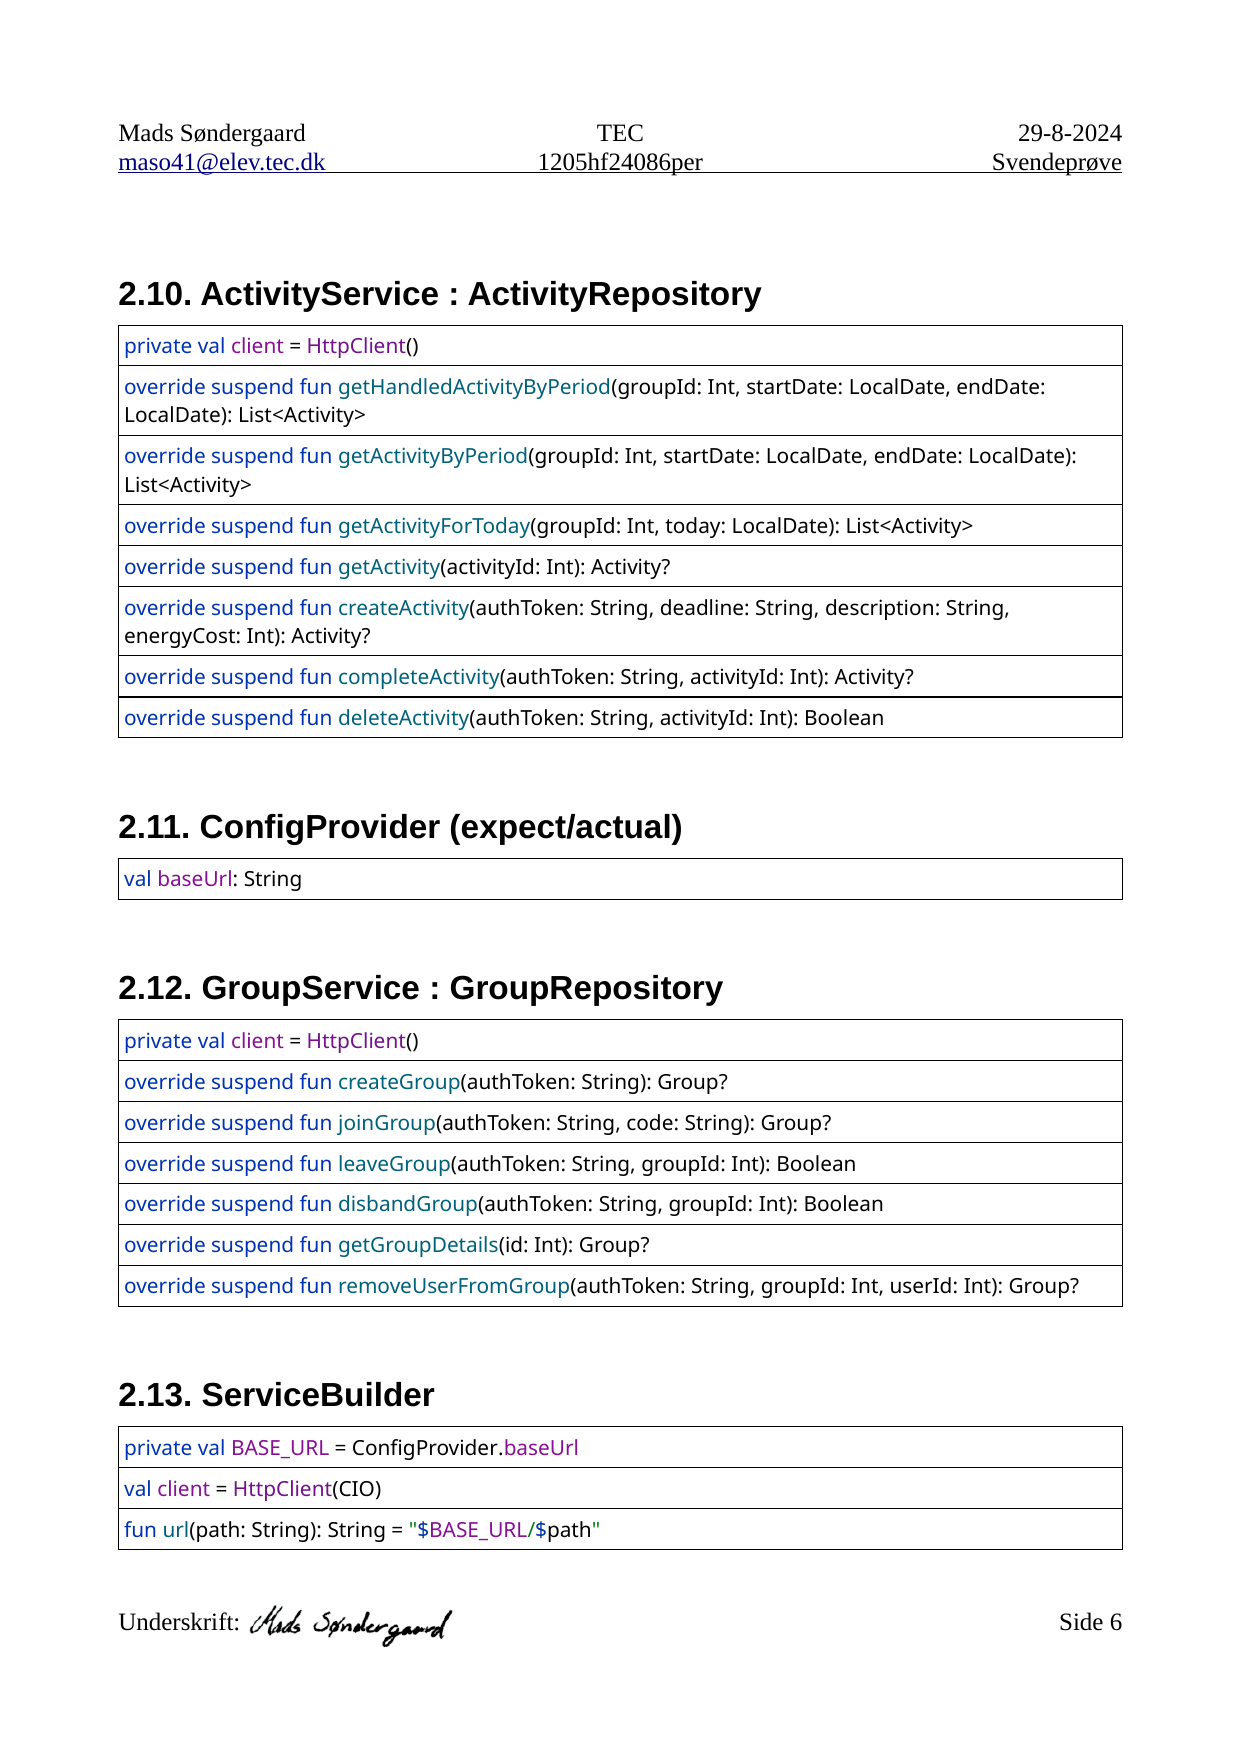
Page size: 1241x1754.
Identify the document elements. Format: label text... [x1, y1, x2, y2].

table_header private val client = HttpClient() [119, 1020, 1122, 1060]
table_cell override suspend fun getGroupDetails(id: Int): Group? [119, 1225, 1122, 1265]
table_cell val client = HttpClient(CIO) [119, 1468, 1122, 1508]
table_cell override suspend fun completeActivity(authToken: String, activityId: Int): Activity? [119, 656, 1122, 696]
table_cell override suspend fun createActivity(authToken: String, deadline: String, description: String, energyCost: Int): Activity? [119, 587, 1122, 655]
table_cell fun url(path: String): String = "$BASE_URL/$path" [119, 1509, 1122, 1549]
subtitle 2.12. GroupService : GroupRepository [118, 968, 1122, 1007]
table_cell override suspend fun leaveGroup(authToken: String, groupId: Int): Boolean [119, 1143, 1122, 1183]
subtitle 2.13. ServiceBuilder [118, 1375, 1122, 1413]
table_cell override suspend fun removeUserFromGroup(authToken: String, groupId: Int, userId: Int): Group? [119, 1266, 1122, 1306]
table_cell override suspend fun createGroup(authToken: String): Group? [119, 1061, 1122, 1101]
table_header private val client = HttpClient() [119, 326, 1122, 365]
table_cell override suspend fun getHandledActivityByPeriod(groupId: Int, startDate: LocalDate, endDate: LocalDate): List<Activity> [119, 366, 1122, 435]
table_cell override suspend fun getActivityByPeriod(groupId: Int, startDate: LocalDate, endDate: LocalDate): List<Activity> [119, 436, 1122, 504]
table_cell override suspend fun getActivity(activityId: Int): Activity? [119, 546, 1122, 586]
picture [244, 1600, 458, 1647]
subtitle 2.11. ConfigProvider (expect/actual) [118, 807, 1122, 845]
table_header val baseUrl: String [119, 859, 1122, 899]
table_cell override suspend fun getActivityForToday(groupId: Int, today: LocalDate): List<Activity> [119, 505, 1122, 545]
table_cell override suspend fun deleteActivity(authToken: String, activityId: Int): Boolean [119, 698, 1122, 737]
table_cell override suspend fun disbandGroup(authToken: String, groupId: Int): Boolean [119, 1184, 1122, 1224]
table_header private val BASE_URL = ConfigProvider.baseUrl [119, 1427, 1122, 1467]
subtitle 2.10. ActivityService : ActivityRepository [118, 273, 1122, 312]
table_cell override suspend fun joinGroup(authToken: String, code: String): Group? [119, 1102, 1122, 1142]
